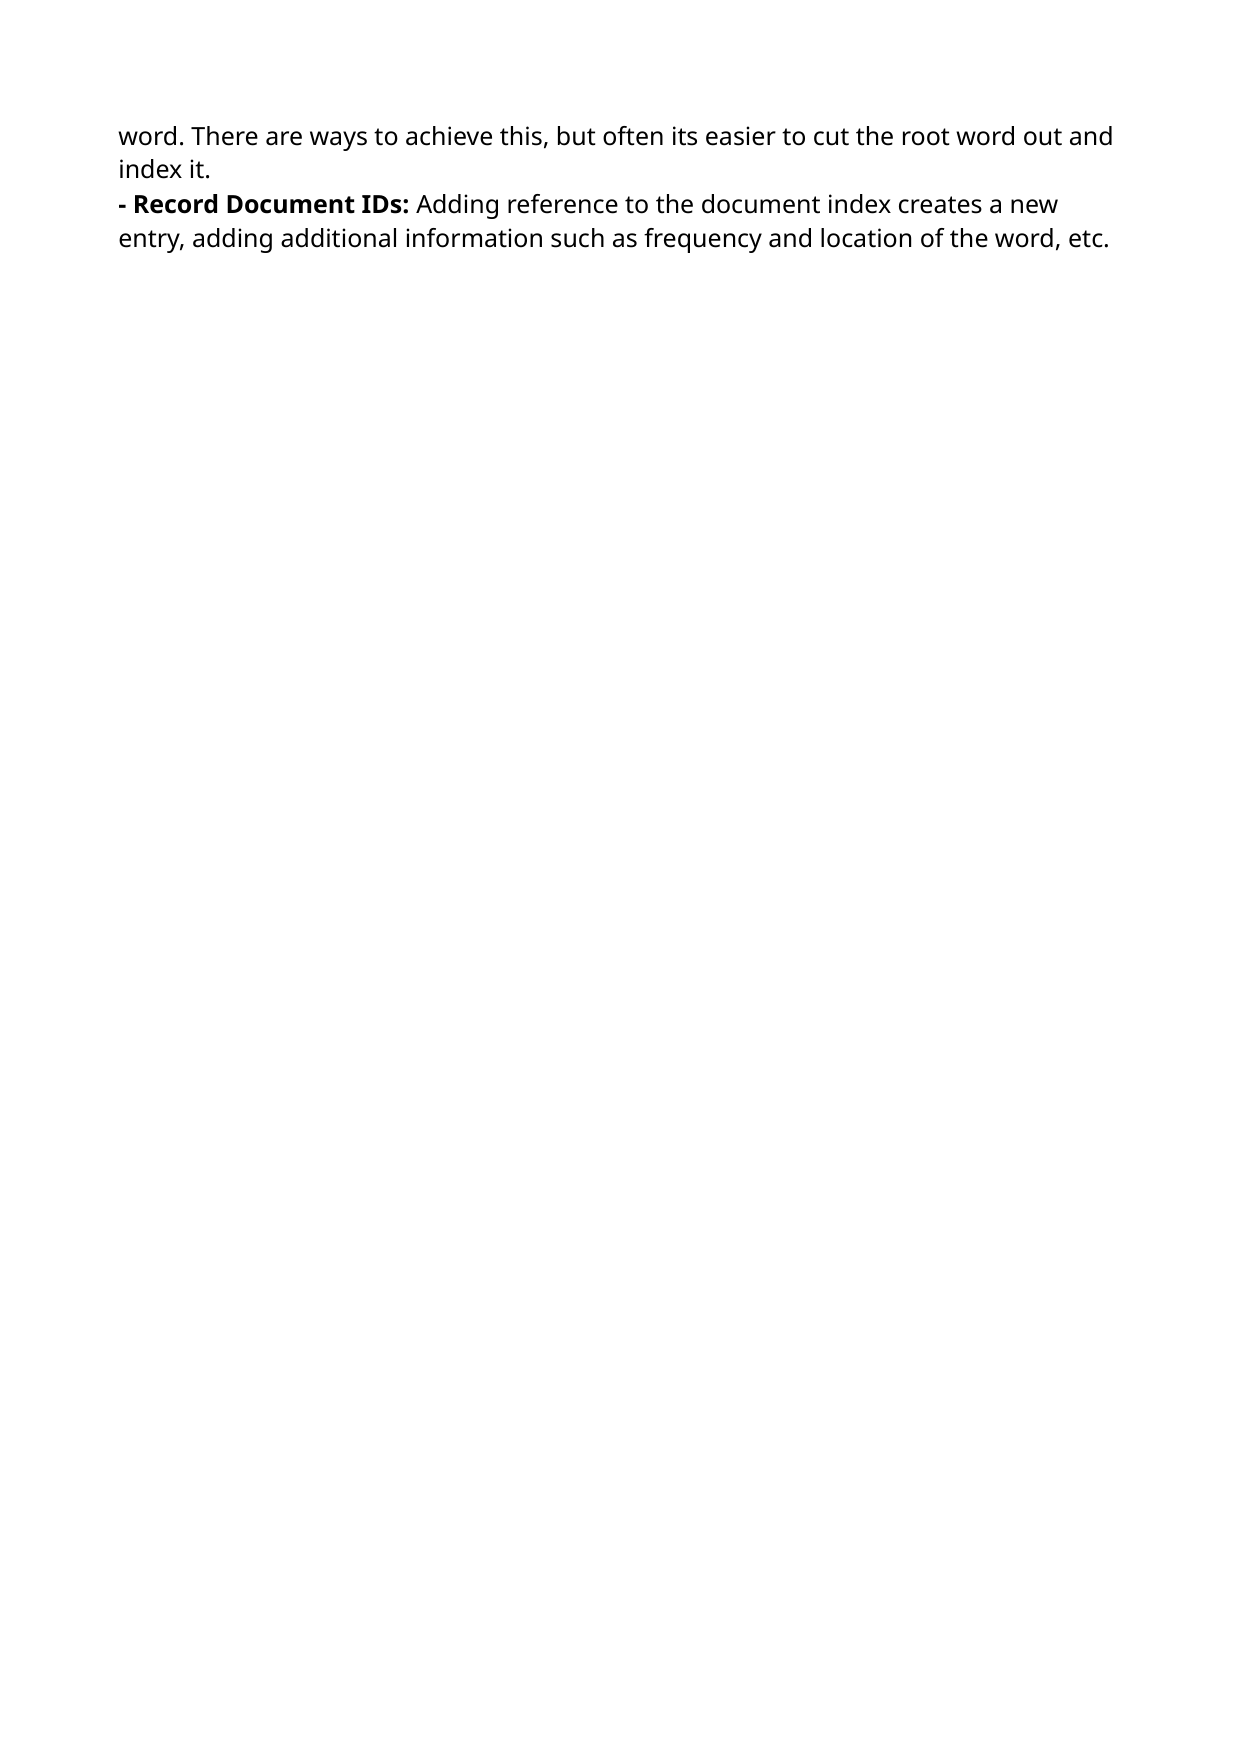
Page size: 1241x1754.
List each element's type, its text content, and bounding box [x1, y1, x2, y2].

text - Record Document IDs: Adding reference to the document index creates a new entry, adding additional information such as frequency and location of the word, etc. [118, 186, 1122, 254]
text word. There are ways to achieve this, but often its easier to cut the root word out and index it. [118, 118, 1122, 186]
